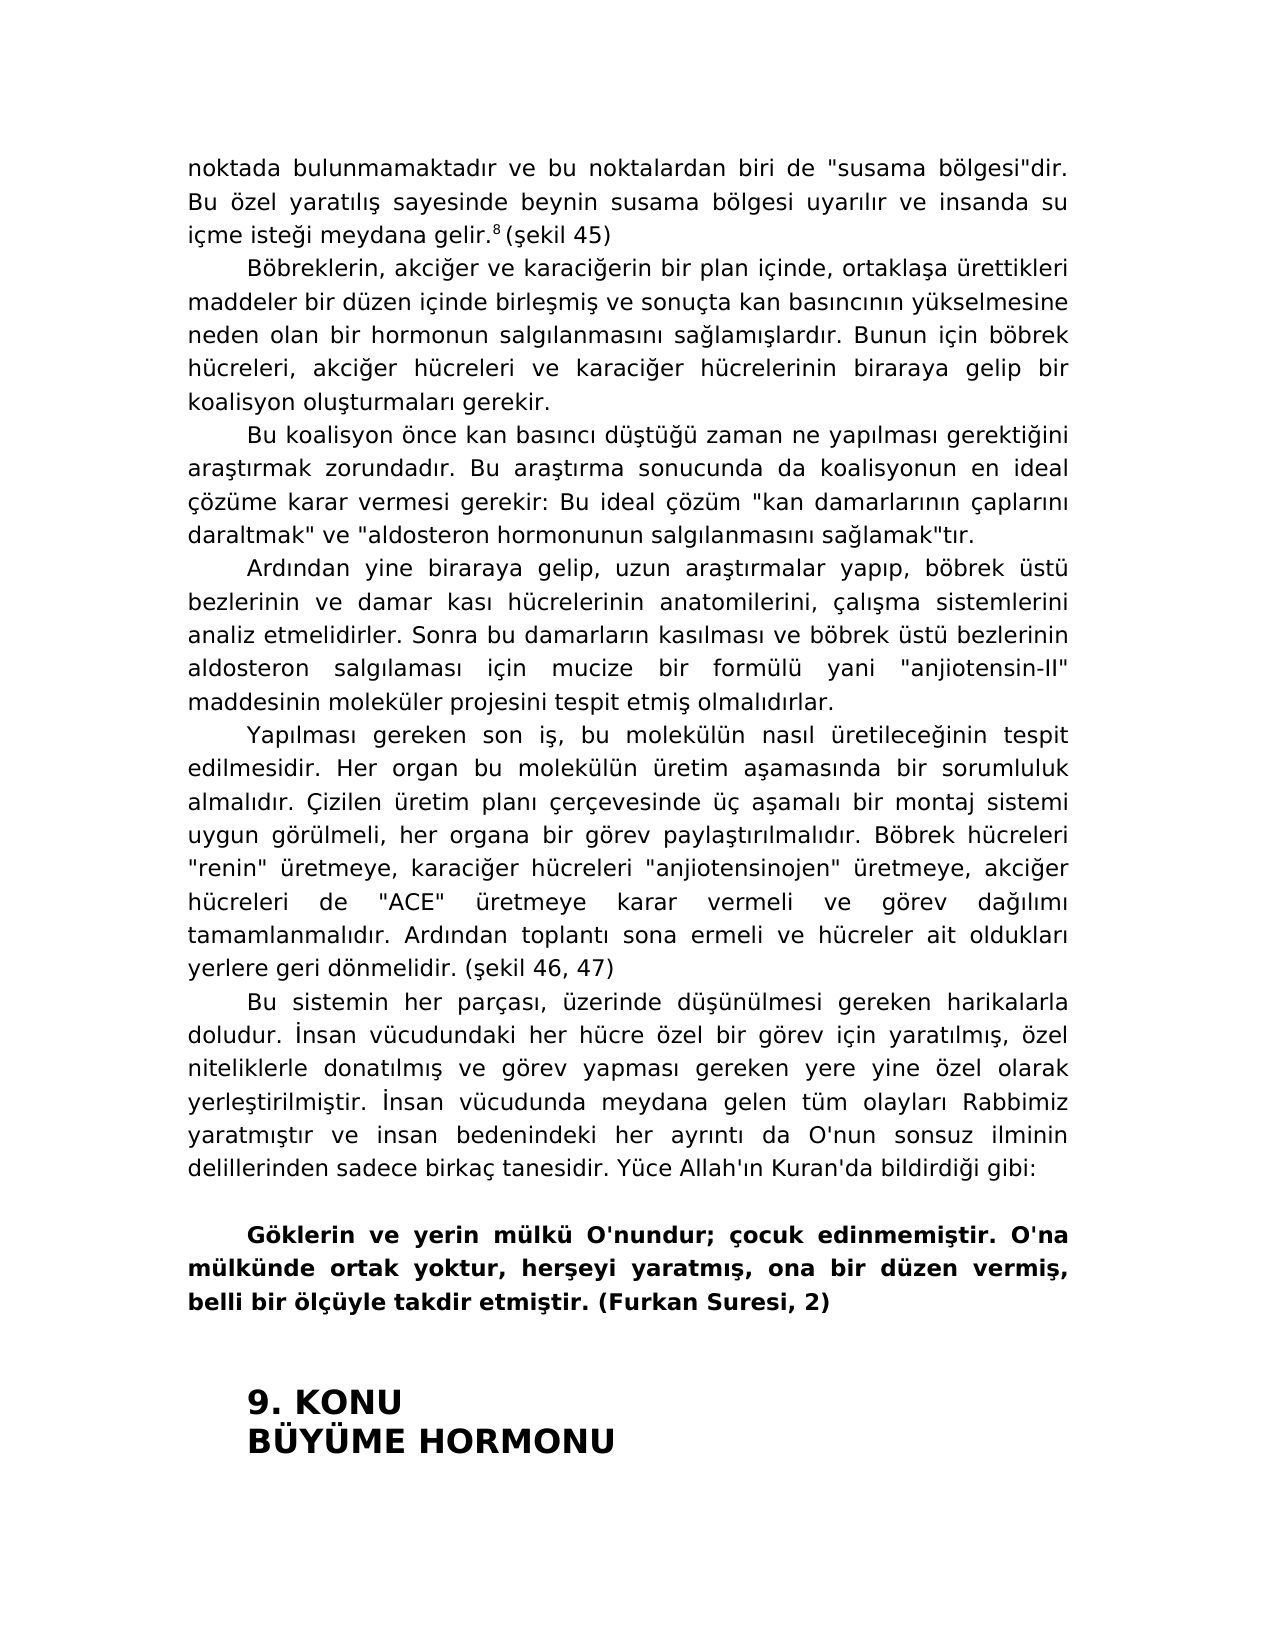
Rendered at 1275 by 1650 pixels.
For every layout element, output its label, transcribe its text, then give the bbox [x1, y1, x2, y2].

text Bu koalisyon önce kan basıncı düştüğü zaman ne yapılması gerektiğini araştırmak zorundadır. Bu araştırma sonucunda da koalisyonun en ideal çözüme karar vermesi gerekir: Bu ideal çözüm "kan damarlarının çaplarını daraltmak" ve "aldosteron hormonunun salgılanmasını sağlamak"tır. [187, 417, 1070, 550]
text 9. KONU [187, 1383, 1070, 1422]
text Yapılması gereken son iş, bu molekülün nasıl üretileceğinin tespit edilmesidir. Her organ bu molekülün üretim aşamasında bir sorumluluk almalıdır. Çizilen üretim planı çerçevesinde üç aşamalı bir montaj sistemi uygun görülmeli, her organa bir görev paylaştırılmalıdır. Böbrek hücreleri "renin" üretmeye, karaciğer hücreleri "anjiotensinojen" üretmeye, akciğer hücreleri de "ACE" üretmeye karar vermeli ve görev dağılımı tamamlanmalıdır. Ardından toplantı sona ermeli ve hücreler ait oldukları yerlere geri dönmelidir. (şekil 46, 47) [187, 717, 1070, 983]
text noktada bulunmamaktadır ve bu noktalardan biri de "susama bölgesi"dir. Bu özel yaratılış sayesinde beynin susama bölgesi uyarılır ve insanda su içme isteği meydana gelir.8 (şekil 45) [187, 150, 1070, 250]
text Göklerin ve yerin mülkü O'nundur; çocuk edinmemiştir. O'na mülkünde ortak yoktur, herşeyi yaratmış, ona bir düzen vermiş, belli bir ölçüyle takdir etmiştir. (Furkan Suresi, 2) [187, 1217, 1070, 1317]
text Ardından yine biraraya gelip, uzun araştırmalar yapıp, böbrek üstü bezlerinin ve damar kası hücrelerinin anatomilerini, çalışma sistemlerini analiz etmelidirler. Sonra bu damarların kasılması ve böbrek üstü bezlerinin aldosteron salgılaması için mucize bir formülü yani "anjiotensin-II" maddesinin moleküler projesini tespit etmiş olmalıdırlar. [187, 550, 1070, 717]
text BÜYÜME HORMONU [187, 1422, 1070, 1461]
text Böbreklerin, akciğer ve karaciğerin bir plan içinde, ortaklaşa ürettikleri maddeler bir düzen içinde birleşmiş ve sonuçta kan basıncının yükselmesine neden olan bir hormonun salgılanmasını sağlamışlardır. Bunun için böbrek hücreleri, akciğer hücreleri ve karaciğer hücrelerinin biraraya gelip bir koalisyon oluşturmaları gerekir. [187, 250, 1070, 417]
text Bu sistemin her parçası, üzerinde düşünülmesi gereken harikalarla doludur. İnsan vücudundaki her hücre özel bir görev için yaratılmış, özel niteliklerle donatılmış ve görev yapması gereken yere yine özel olarak yerleştirilmiştir. İnsan vücudunda meydana gelen tüm olayları Rabbimiz yaratmıştır ve insan bedenindeki her ayrıntı da O'nun sonsuz ilminin delillerinden sadece birkaç tanesidir. Yüce Allah'ın Kuran'da bildirdiği gibi: [187, 983, 1070, 1183]
